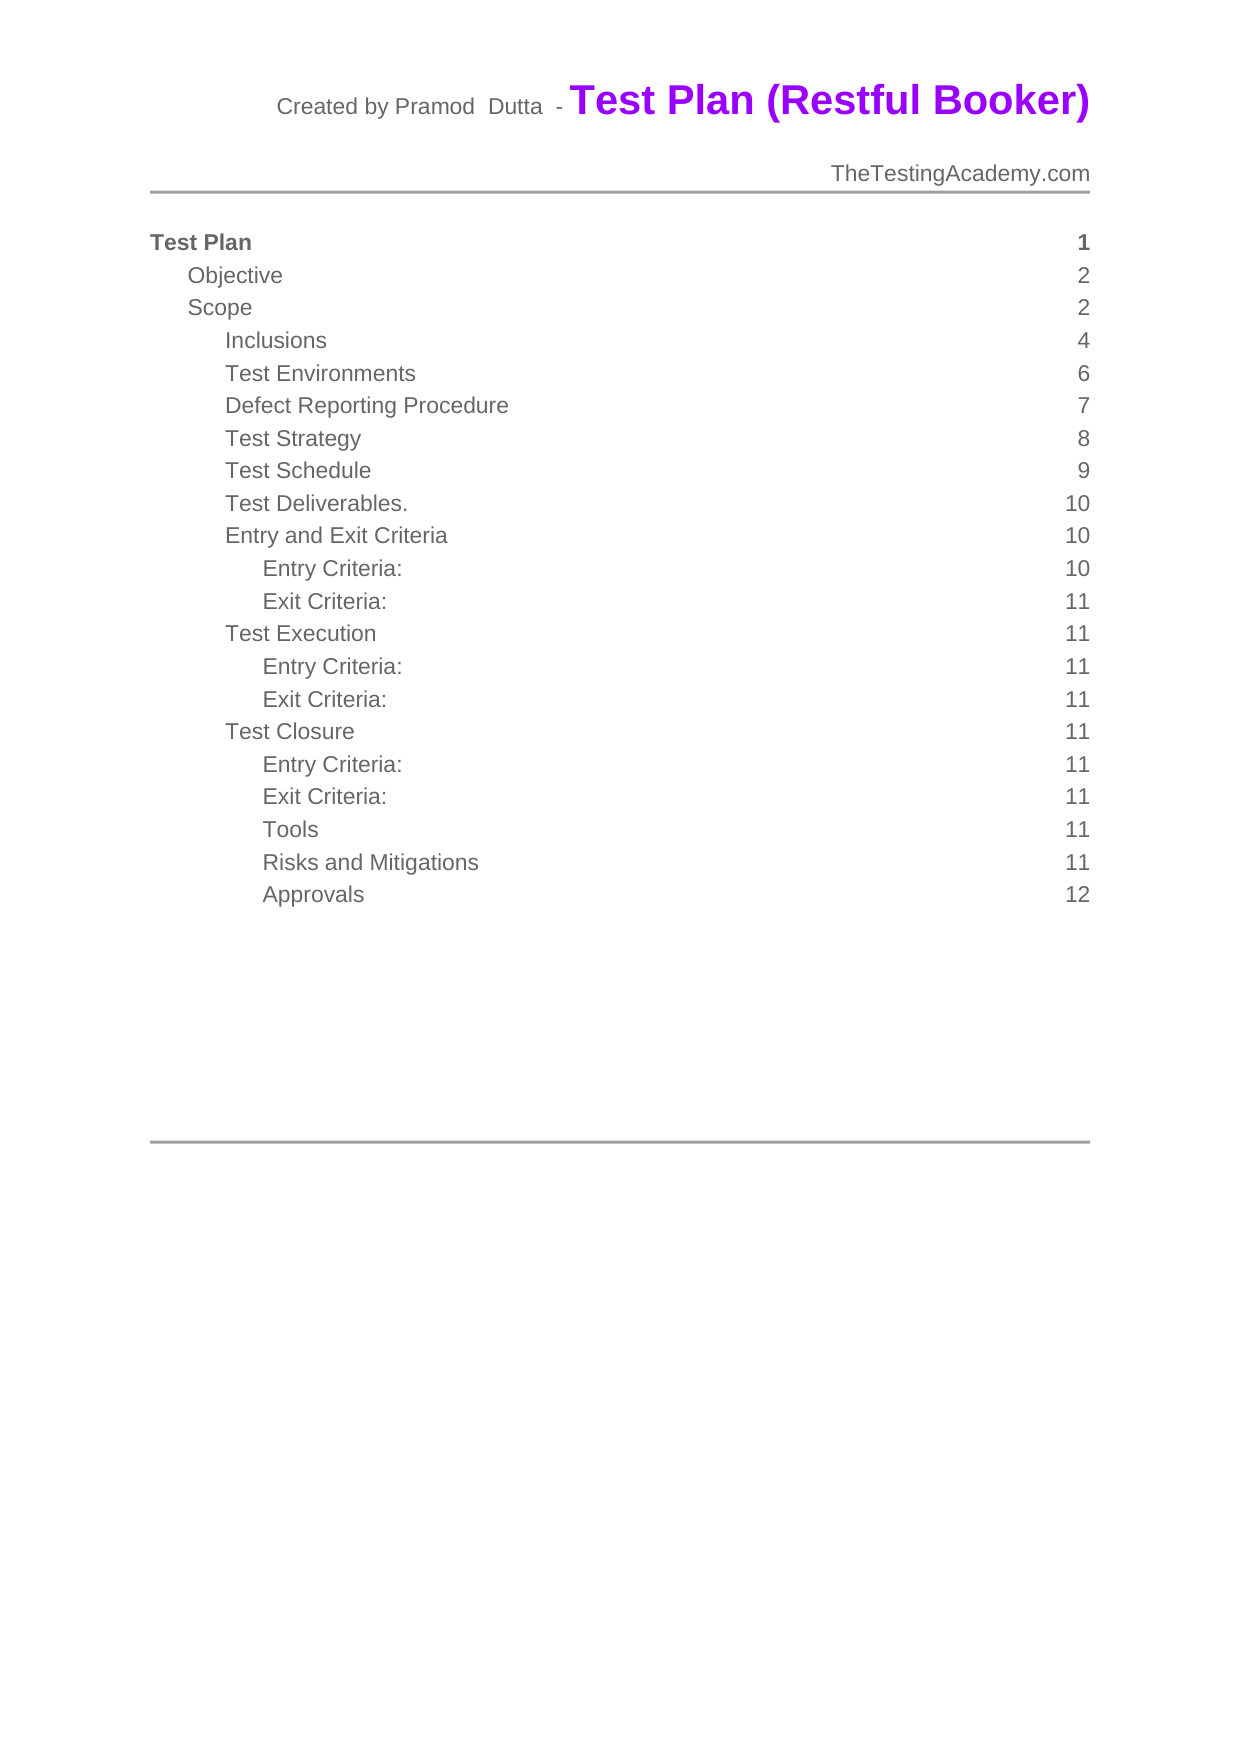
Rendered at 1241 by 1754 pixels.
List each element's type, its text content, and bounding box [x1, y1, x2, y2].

text Test Plan 1 [150, 229, 1090, 255]
text Entry Criteria: 11 [262, 653, 1090, 679]
text Test Closure 11 [225, 718, 1090, 744]
text Entry Criteria: 10 [262, 555, 1090, 581]
text Defect Reporting Procedure 7 [225, 392, 1090, 418]
text Exit Criteria: 11 [262, 686, 1090, 712]
text Entry Criteria: 11 [262, 751, 1090, 777]
text Exit Criteria: 11 [262, 783, 1090, 810]
text Tools 11 [262, 816, 1090, 842]
text Inclusions 4 [225, 327, 1090, 353]
text Test Deliverables. 10 [225, 490, 1090, 516]
text Exit Criteria: 11 [262, 588, 1090, 614]
text Test Execution 11 [225, 620, 1090, 647]
text Test Schedule 9 [225, 457, 1090, 484]
text Scope 2 [187, 294, 1090, 321]
text Approvals 12 [262, 881, 1090, 907]
text Entry and Exit Criteria 10 [225, 522, 1090, 549]
text Test Strategy 8 [225, 425, 1090, 451]
text Test Environments 6 [225, 359, 1090, 386]
text Objective 2 [187, 262, 1090, 288]
text Risks and Mitigations 11 [262, 848, 1090, 875]
